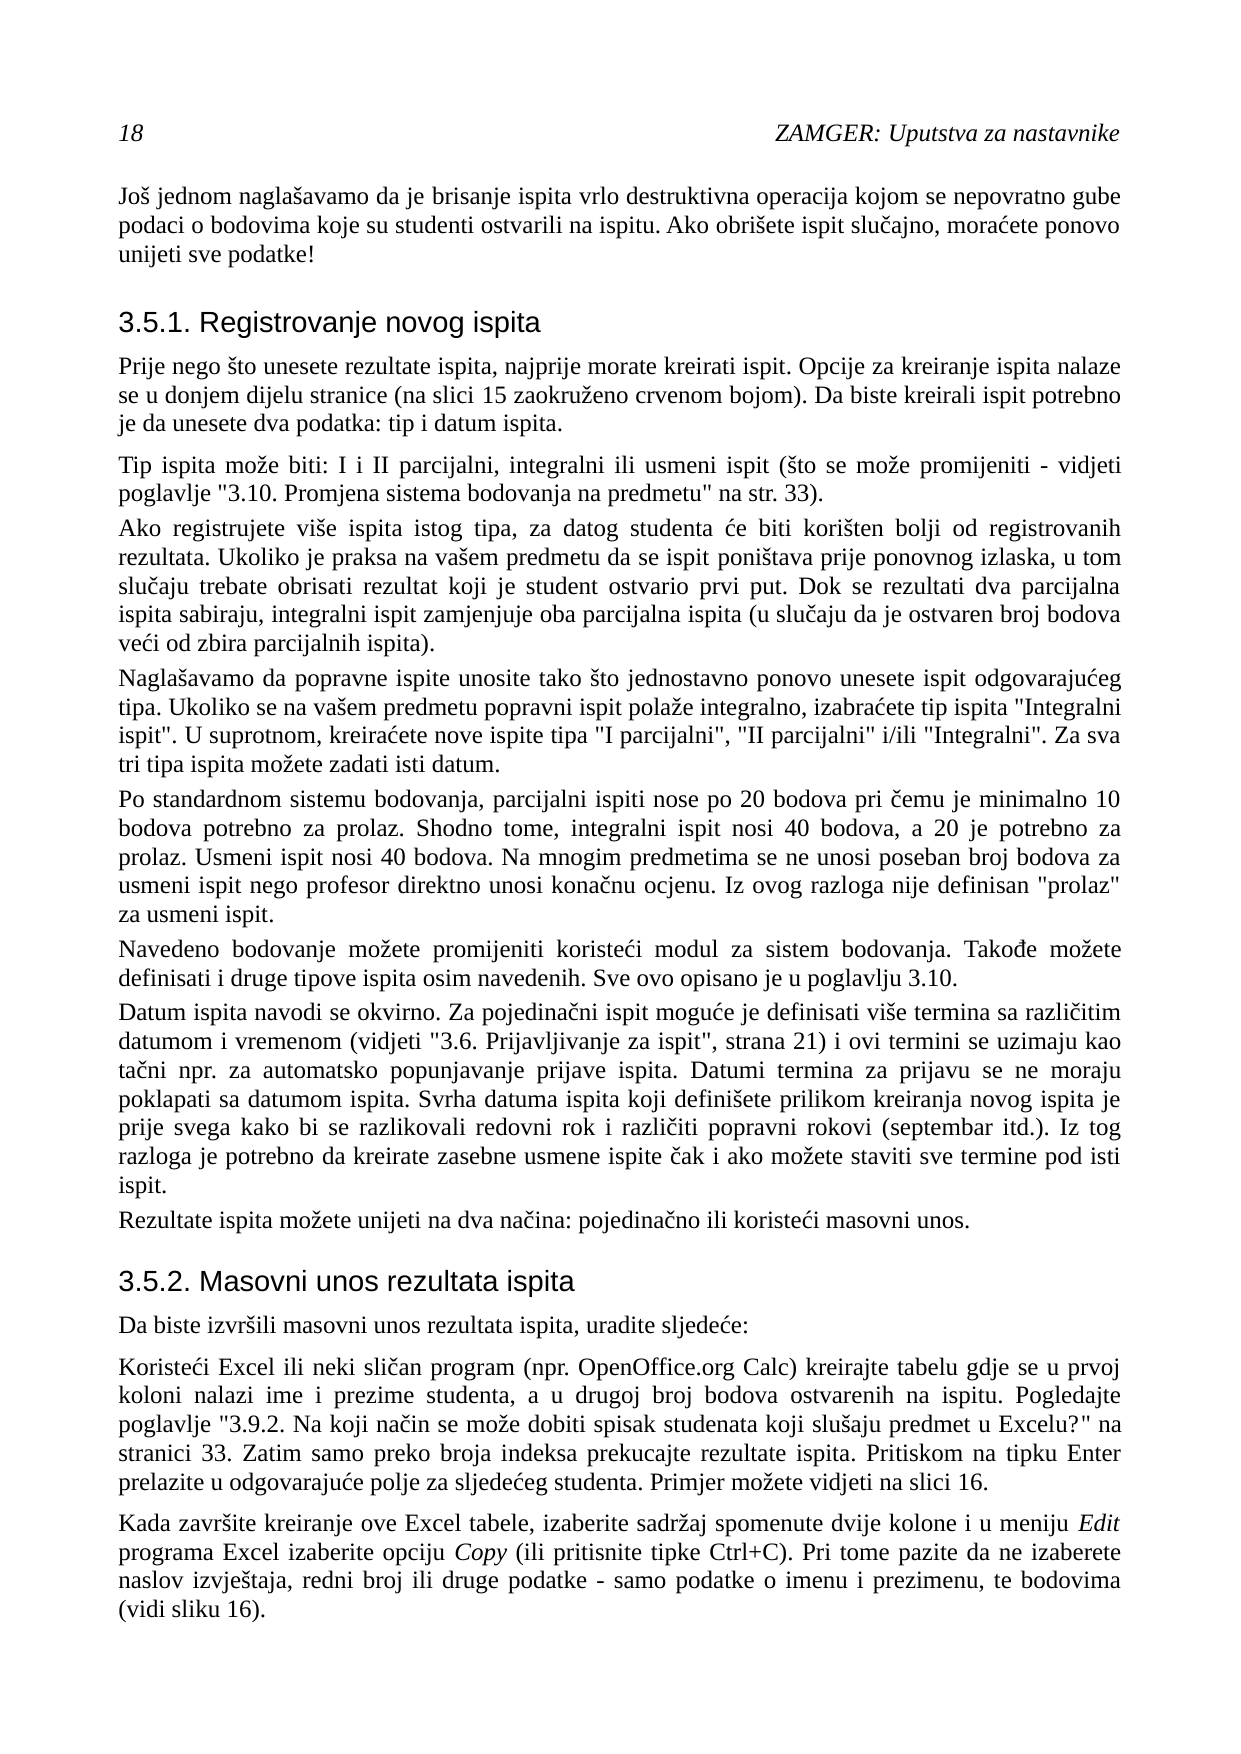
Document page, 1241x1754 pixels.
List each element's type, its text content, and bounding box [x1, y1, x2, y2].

text Po standardnom sistemu bodovanja, parcijalni ispiti nose po 20 bodova pri čemu je minimalno 10 bodova potrebno za prolaz. Shodno tome, integralni ispit nosi 40 bodova, a 20 je potrebno za prolaz. Usmeni ispit nosi 40 bodova. Na mnogim predmetima se ne unosi poseban broj bodova za usmeni ispit nego profesor direktno unosi konačnu ocjenu. Iz ovog razloga nije definisan "prolaz" za usmeni ispit. [118, 784, 1122, 928]
text Navedeno bodovanje možete promijeniti koristeći modul za sistem bodovanja. Takođe možete definisati i druge tipove ispita osim navedenih. Sve ovo opisano je u poglavlju 3.10. [118, 934, 1122, 991]
text Prije nego što unesete rezultate ispita, najprije morate kreirati ispit. Opcije za kreiranje ispita nalaze se u donjem dijelu stranice (na slici 15 zaokruženo crvenom bojom). Da biste kreirali ispit potrebno je da unesete dva podatka: tip i datum ispita. [118, 351, 1122, 437]
text Ako registrujete više ispita istog tipa, za datog studenta će biti korišten bolji od registrovanih rezultata. Ukoliko je praksa na vašem predmetu da se ispit poništava prije ponovnog izlaska, u tom slučaju trebate obrisati rezultat koji je student ostvario prvi put. Dok se rezultati dva parcijalna ispita sabiraju, integralni ispit zamjenjuje oba parcijalna ispita (u slučaju da je ostvaren broj bodova veći od zbira parcijalnih ispita). [118, 513, 1122, 657]
subtitle 3.5.2. Masovni unos rezultata ispita [118, 1264, 1122, 1298]
text Datum ispita navodi se okvirno. Za pojedinačni ispit moguće je definisati više termina sa različitim datumom i vremenom (vidjeti "3.6. Prijavljivanje za ispit", strana 21) i ovi termini se uzimaju kao tačni npr. za automatsko popunjavanje prijave ispita. Datumi termina za prijavu se ne moraju poklapati sa datumom ispita. Svrha datuma ispita koji definišete prilikom kreiranja novog ispita je prije svega kako bi se razlikovali redovni rok i različiti popravni rokovi (septembar itd.). Iz tog razloga je potrebno da kreirate zasebne usmene ispite čak i ako možete staviti sve termine pod isti ispit. [118, 997, 1122, 1199]
subtitle 3.5.1. Registrovanje novog ispita [118, 305, 1122, 338]
text Naglašavamo da popravne ispite unosite tako što jednostavno ponovo unesete ispit odgovarajućeg tipa. Ukoliko se na vašem predmetu popravni ispit polaže integralno, izabraćete tip ispita "Integralni ispit". U suprotnom, kreiraćete nove ispite tipa "I parcijalni", "II parcijalni" i/ili "Integralni". Za sva tri tipa ispita možete zadati isti datum. [118, 663, 1122, 778]
text Tip ispita može biti: I i II parcijalni, integralni ili usmeni ispit (što se može promijeniti - vidjeti poglavlje "3.10. Promjena sistema bodovanja na predmetu" na str. 33). [118, 450, 1122, 507]
text Još jednom naglašavamo da je brisanje ispita vrlo destruktivna operacija kojom se nepovratno gube podaci o bodovima koje su studenti ostvarili na ispitu. Ako obrišete ispit slučajno, moraćete ponovo unijeti sve podatke! [118, 181, 1122, 267]
text Rezultate ispita možete unijeti na dva načina: pojedinačno ili koristeći masovni unos. [118, 1205, 1122, 1233]
text Kada završite kreiranje ove Excel tabele, izaberite sadržaj spomenute dvije kolone i u meniju Edit programa Excel izaberite opciju Copy (ili pritisnite tipke Ctrl+C). Pri tome pazite da ne izaberete naslov izvještaja, redni broj ili druge podatke - samo podatke o imenu i prezimenu, te bodovima (vidi sliku 16). [118, 1508, 1122, 1623]
text Da biste izvršili masovni unos rezultata ispita, uradite sljedeće: [118, 1311, 1122, 1339]
text Koristeći Excel ili neki sličan program (npr. OpenOffice.org Calc) kreirajte tabelu gdje se u prvoj koloni nalazi ime i prezime studenta, a u drugoj broj bodova ostvarenih na ispitu. Pogledajte poglavlje "3.9.2. Na koji način se može dobiti spisak studenata koji slušaju predmet u Excelu?" na stranici 33. Zatim samo preko broja indeksa prekucajte rezultate ispita. Pritiskom na tipku Enter prelazite u odgovarajuće polje za sljedećeg studenta. Primjer možete vidjeti na slici 16. [118, 1352, 1122, 1496]
